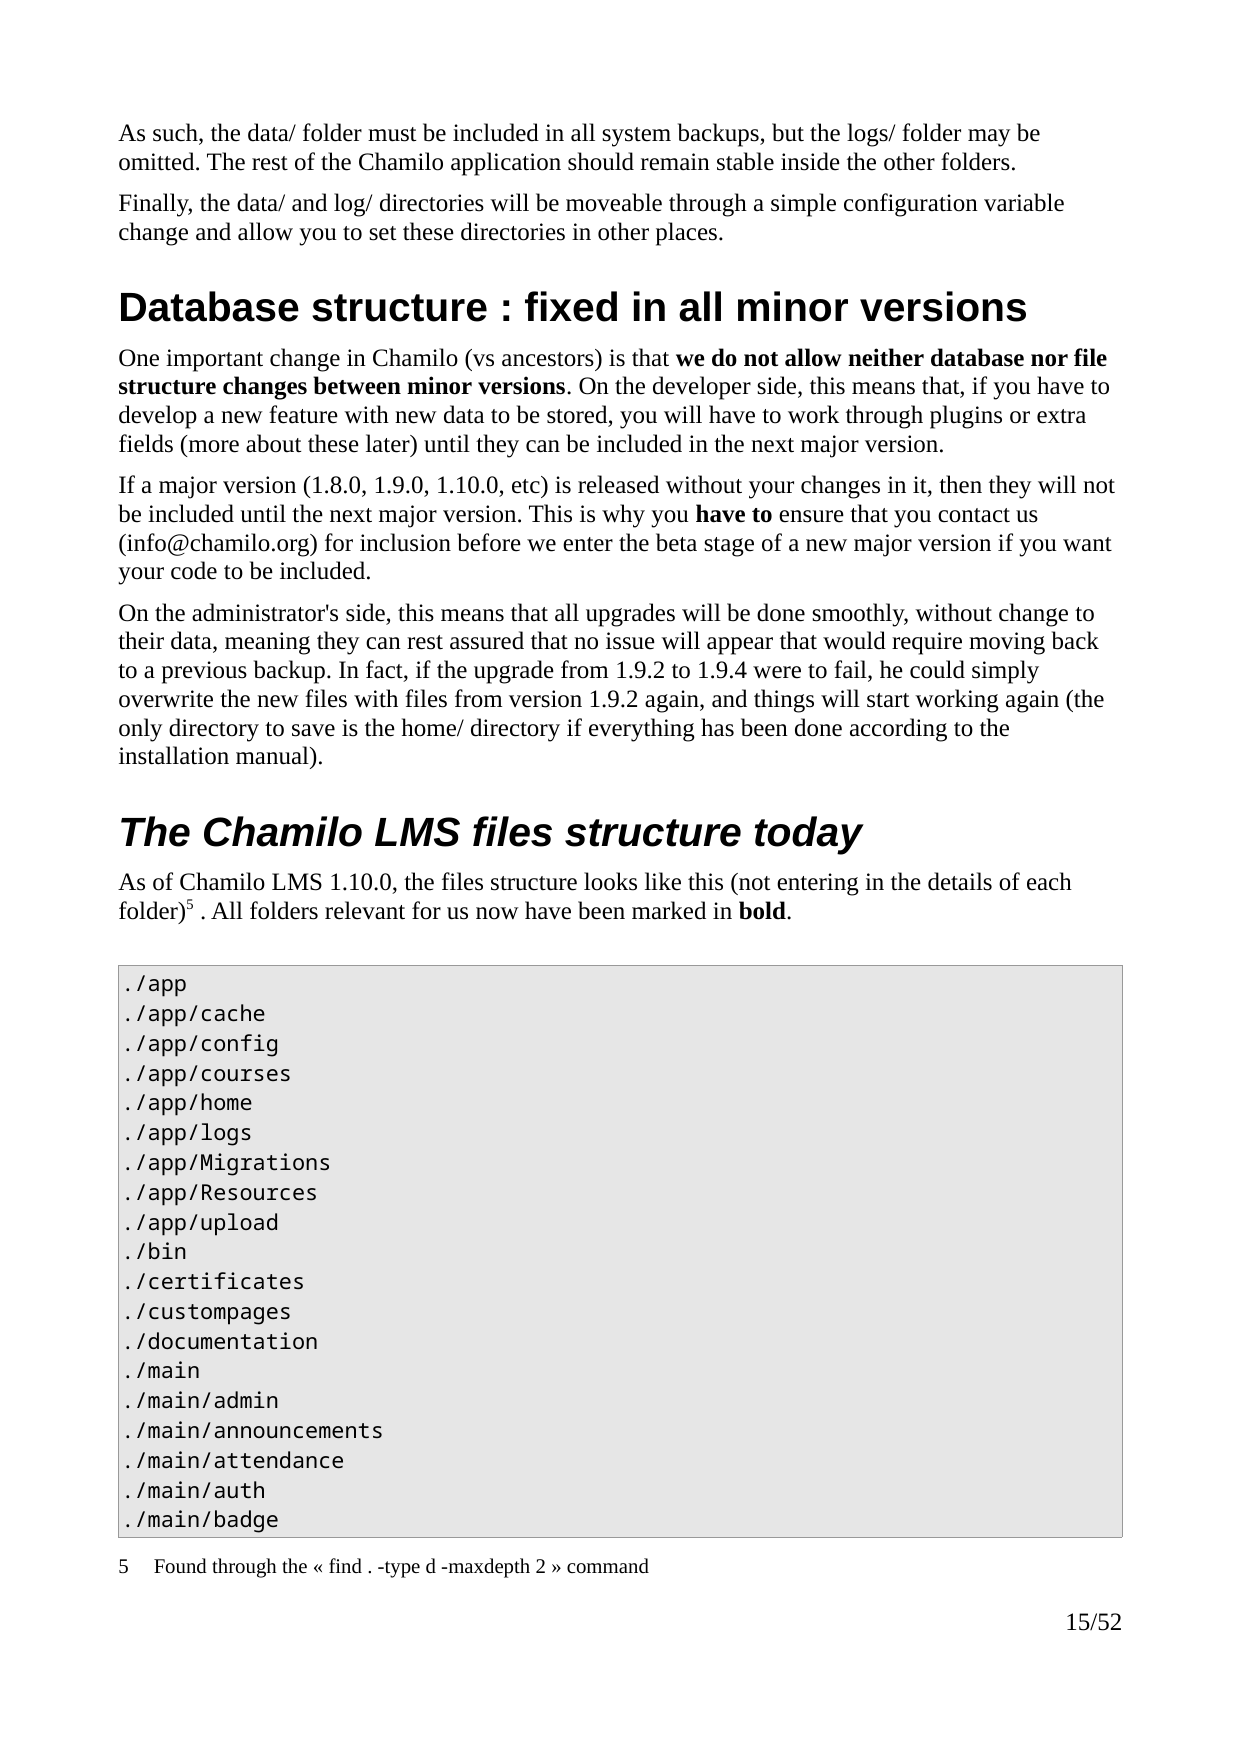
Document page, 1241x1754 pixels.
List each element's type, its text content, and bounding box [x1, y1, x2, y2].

subtitle Database structure : fixed in all minor versions [118, 283, 1122, 330]
subtitle The Chamilo LMS files structure today [118, 808, 1122, 854]
text Found through the « find . -type d -maxdepth 2 » command [118, 1553, 1122, 1578]
text On the administrator's side, this means that all upgrades will be done smoothly, without change to their data, meaning they can rest assured that no issue will appear that would require moving back to a previous backup. In fact, if the upgrade from 1.9.2 to 1.9.4 were to fail, he could simply overwrite the new files with files from version 1.9.2 again, and things will start working again (the only directory to save is the home/ directory if everything has been done according to the installation manual). [118, 598, 1122, 770]
text Finally, the data/ and log/ directories will be moveable through a simple configuration variable change and allow you to set these directories in other places. [118, 188, 1122, 246]
text One important change in Chamilo (vs ancestors) is that we do not allow neither database nor file structure changes between minor versions. On the developer side, this means that, if you have to develop a new feature with new data to be stored, you will have to work through plugins or extra fields (more about these later) until they can be included in the next major version. [118, 343, 1122, 458]
text If a major version (1.8.0, 1.9.0, 1.10.0, etc) is released without your changes in it, then they will not be included until the next major version. This is why you have to ensure that you contact us (info@chamilo.org) for inclusion before we enter the beta stage of a new major version if you want your code to be included. [118, 470, 1122, 585]
text As such, the data/ folder must be included in all system backups, but the logs/ folder may be omitted. The rest of the Chamilo application should remain stable inside the other folders. [118, 118, 1122, 176]
text ./app ./app/cache ./app/config ./app/courses ./app/home ./app/logs ./app/Migrations ./app/Resources ./app/upload ./bin ./certificates ./custompages ./documentation ./main ./main/admin ./main/announcements ./main/attendance ./main/auth ./main/badge [119, 966, 1122, 1537]
text As of Chamilo LMS 1.10.0, the files structure looks like this (not entering in the details of each folder) . All folders relevant for us now have been marked in bold. [118, 867, 1122, 924]
